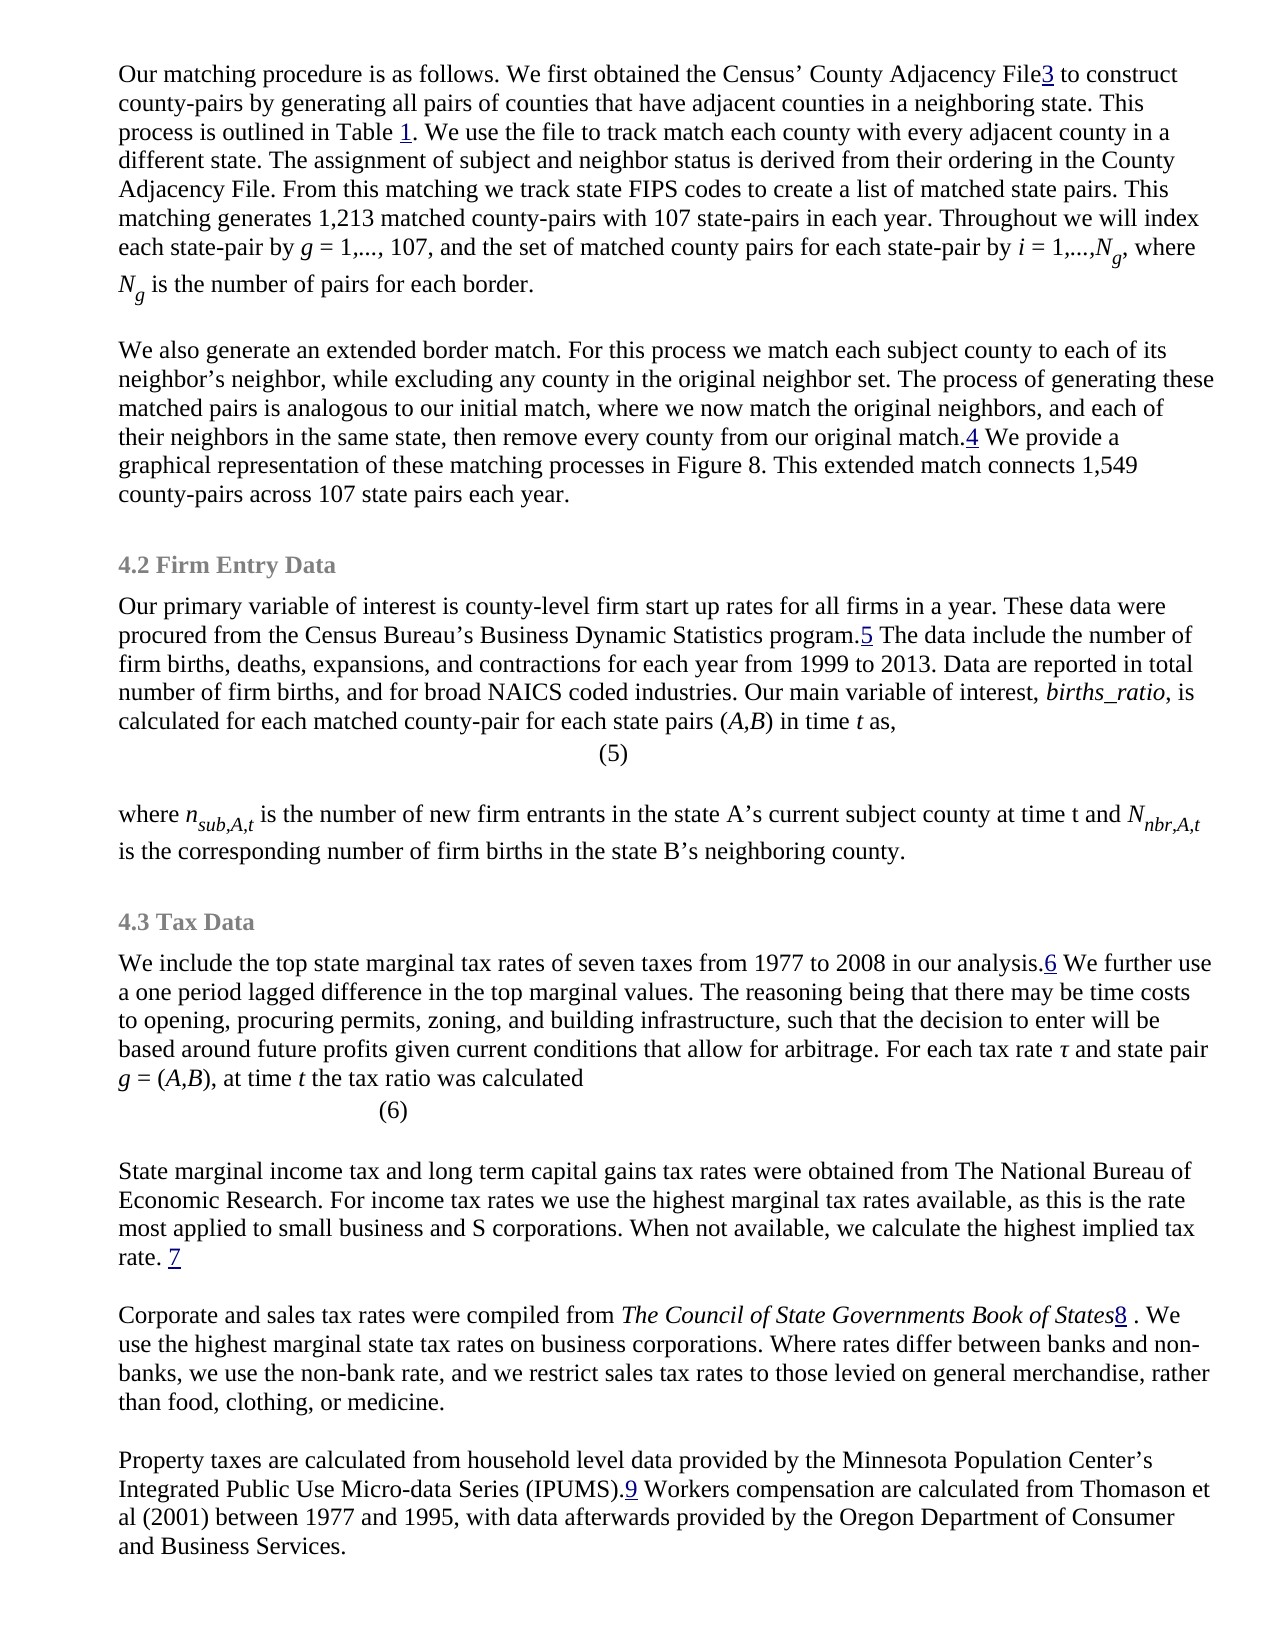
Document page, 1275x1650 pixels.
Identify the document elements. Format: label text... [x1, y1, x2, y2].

text We include the top state marginal tax rates of seven taxes from 1977 to 2008 in our analysis.6 We further use a one period lagged difference in the top marginal values. The reasoning being that there may be time costs to opening, procuring permits, zoning, and building infrastructure, such that the decision to enter will be based around future profits given current conditions that allow for arbitrage. For each tax rate τ and state pair g = (A,B), at time t the tax ratio was calculated [118, 948, 1216, 1092]
subtitle 4.3 Tax Data [118, 907, 1216, 936]
text We also generate an extended border match. For this process we match each subject county to each of its neighbor’s neighbor, while excluding any county in the original neighbor set. The process of generating these matched pairs is analogous to our initial match, where we now match the original neighbors, and each of their neighbors in the same state, then remove every county from our original match.4 We provide a graphical representation of these matching processes in Figure 8. This extended match connects 1,549 county-pairs across 107 state pairs each year. [118, 335, 1216, 508]
text Property taxes are calculated from household level data provided by the Minnesota Population Center’s Integrated Public Use Micro-data Series (IPUMS).9 Workers compensation are calculated from Thomason et al (2001) between 1977 and 1995, with data afterwards provided by the Oregon Department of Consumer and Business Services. [118, 1445, 1216, 1560]
table_header [118, 1092, 376, 1156]
text Our primary variable of interest is county-level firm start up rates for all firms in a year. These data were procured from the Census Bureau’s Business Dynamic Statistics program.5 The data include the number of firm births, deaths, expansions, and contractions for each year from 1999 to 2013. Data are reported in total number of firm births, and for broad NAICS coded industries. Our main variable of interest, births_ratio, is calculated for each matched county-pair for each state pairs (A,B) in time t as, [118, 591, 1216, 735]
text where nsub,A,t is the number of new firm entrants in the state A’s current subject county at time t and Nnbr,A,t is the corresponding number of firm births in the state B’s neighboring county. [118, 799, 1216, 865]
text Corporate and sales tax rates were compiled from The Council of State Governments Book of States8 . We use the highest marginal state tax rates on business corporations. Where rates differ between banks and non-banks, we use the non-bank rate, and we restrict sales tax rates to those levied on general merchandise, rather than food, clothing, or medicine. [118, 1300, 1216, 1415]
table_header (5) [596, 735, 640, 799]
text Our matching procedure is as follows. We first obtained the Census’ County Adjacency File3 to construct county-pairs by generating all pairs of counties that have adjacent counties in a neighboring state. This process is outlined in Table 1. We use the file to track match each county with every adjacent county in a different state. The assignment of subject and neighbor status is derived from their ordering in the County Adjacency File. From this matching we track state FIPS codes to create a list of matched state pairs. This matching generates 1,213 matched county-pairs with 107 state-pairs in each year. Throughout we will index each state-pair by g = 1,..., 107, and the set of matched county pairs for each state-pair by i = 1,...,Ng, where Ng is the number of pairs for each border. [118, 59, 1216, 306]
table_header [118, 735, 596, 799]
text State marginal income tax and long term capital gains tax rates were obtained from The National Bureau of Economic Research. For income tax rates we use the highest marginal tax rates available, as this is the rate most applied to small business and S corporations. When not available, we calculate the highest implied tax rate. 7 [118, 1156, 1216, 1271]
subtitle 4.2 Firm Entry Data [118, 550, 1216, 579]
table_header (6) [376, 1092, 419, 1156]
